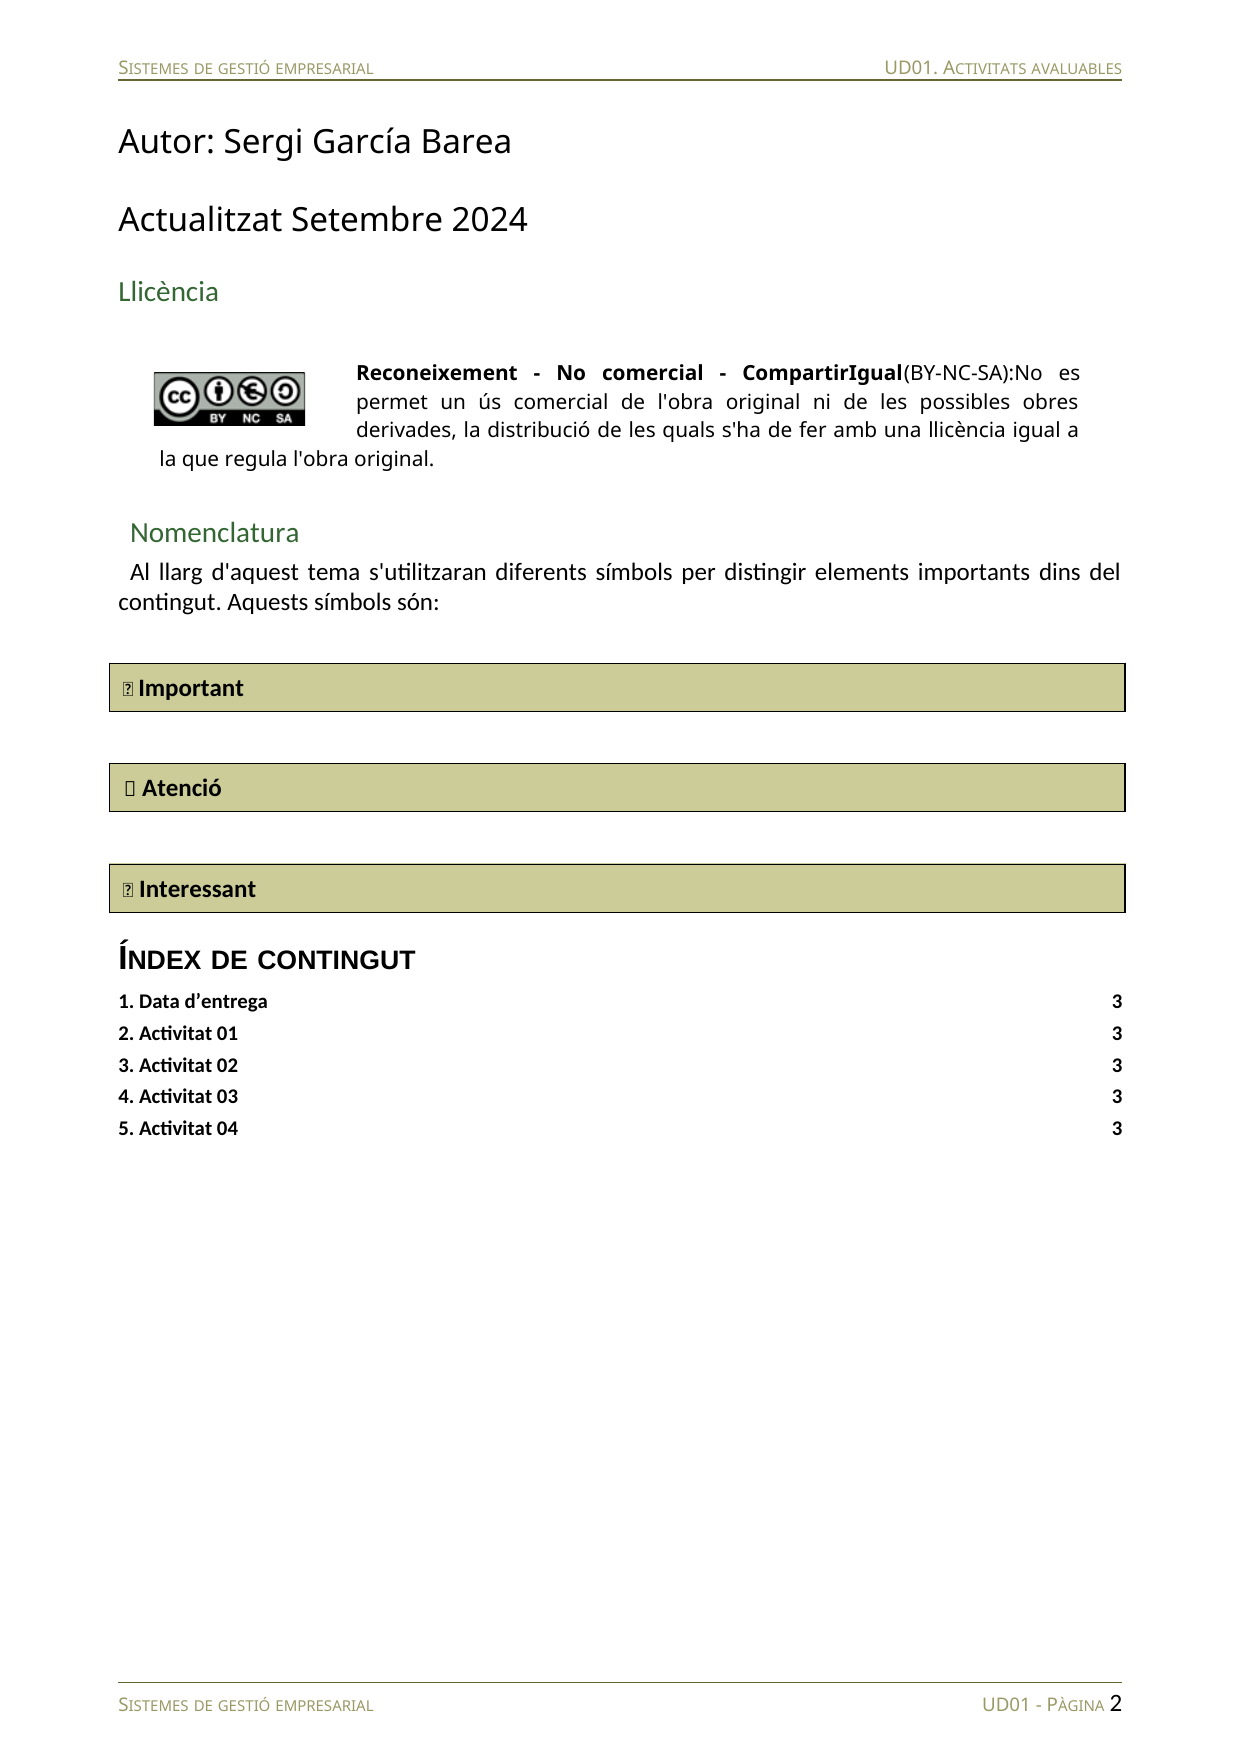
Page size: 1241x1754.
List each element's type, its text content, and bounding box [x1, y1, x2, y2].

text 4. Activitat 03 3 [118, 1084, 1122, 1109]
text 📖 Important [110, 664, 1124, 711]
text Nomenclatura [118, 514, 1122, 549]
text Autor: Sergi García Barea [118, 118, 1122, 163]
text Reconeixement - No comercial - CompartirIgual(BY-NC-SA):No es permet un ús comercial de l'obra original ni de les possibles obres derivades, la distribució de les quals s'ha de fer amb una llicència igual a la que regula l'obra original. [159, 358, 1080, 472]
text 1. Data d’entrega 3 [118, 989, 1122, 1014]
text 2. Activitat 01 3 [118, 1020, 1122, 1046]
text Índex de contingut [118, 938, 1122, 976]
text Llicència [118, 273, 1122, 309]
text 5. Activitat 04 3 [118, 1115, 1122, 1141]
text Actualitzat Setembre 2024 [118, 196, 1122, 241]
text Al llarg d'aquest tema s'utilitzaran diferents símbols per distingir elements importants dins del contingut. Aquests símbols són: [118, 556, 1122, 617]
picture [153, 372, 306, 426]
text 💬 Interessant [110, 865, 1124, 912]
text 3. Activitat 02 3 [118, 1052, 1122, 1077]
text ❕ Atenció [110, 764, 1124, 811]
